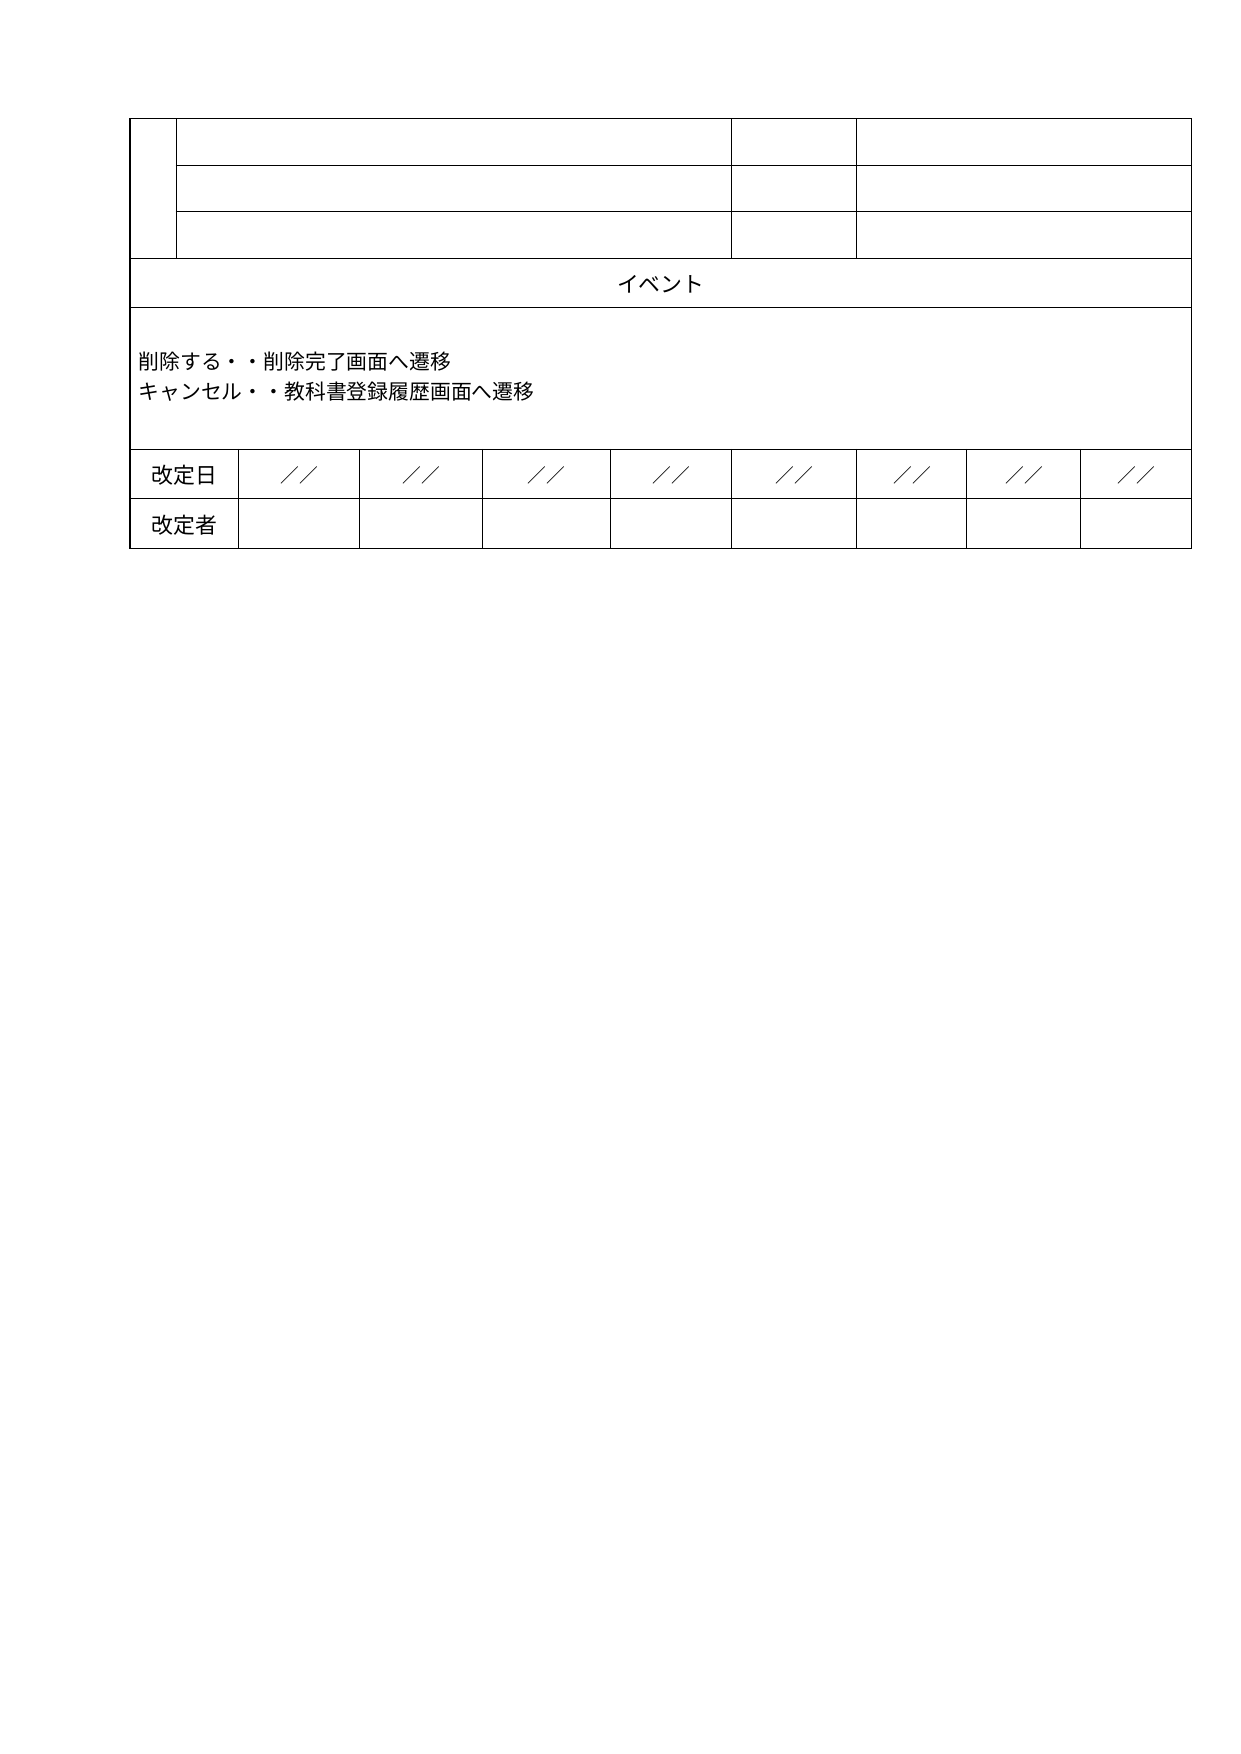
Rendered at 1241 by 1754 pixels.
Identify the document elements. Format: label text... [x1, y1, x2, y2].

table_cell [239, 499, 359, 548]
table_cell ／／ [732, 450, 856, 498]
table_cell [967, 499, 1080, 548]
table_cell [483, 499, 610, 548]
table_cell [857, 166, 1191, 211]
table_cell [857, 119, 1191, 164]
table_cell [732, 212, 856, 257]
table_cell [1081, 499, 1191, 548]
table_cell [732, 166, 856, 211]
table_cell 改定日 [131, 450, 238, 498]
table_cell ／／ [483, 450, 610, 498]
table_cell ／／ [239, 450, 359, 498]
table_cell ／／ [611, 450, 731, 498]
table_cell [177, 166, 731, 211]
table_cell [732, 499, 856, 548]
table_cell [857, 499, 966, 548]
table_cell [360, 499, 482, 548]
table_cell ／／ [360, 450, 482, 498]
table_cell 改定者 [131, 499, 238, 548]
table_cell [177, 119, 731, 164]
table_cell [611, 499, 731, 548]
table_cell イベント [131, 259, 1191, 307]
table_cell [732, 119, 856, 164]
table_cell ／／ [967, 450, 1080, 498]
table_cell ／／ [857, 450, 966, 498]
table_cell [857, 212, 1191, 257]
table_cell [177, 212, 731, 257]
table_cell 削除する・・削除完了画面へ遷移 キャンセル・・教科書登録履歴画面へ遷移 [131, 308, 1191, 449]
table_cell ／／ [1081, 450, 1191, 498]
